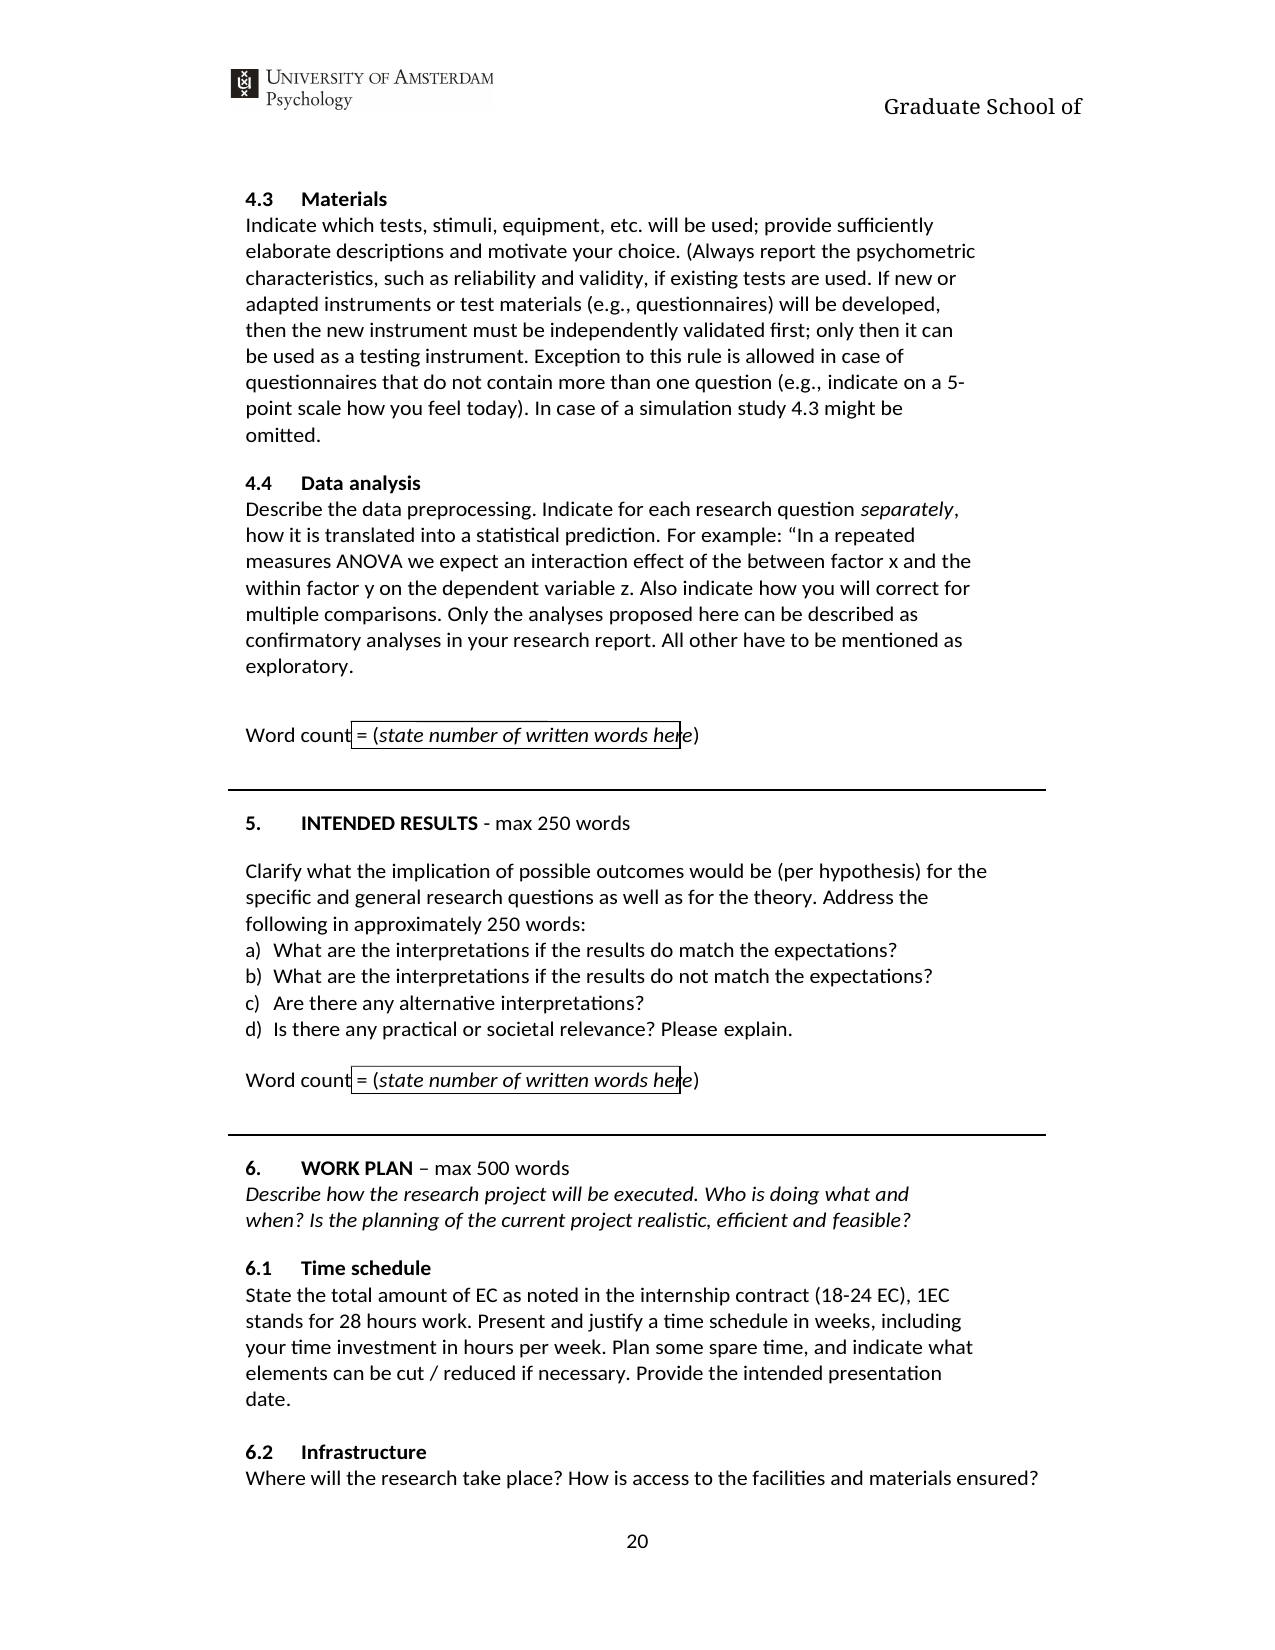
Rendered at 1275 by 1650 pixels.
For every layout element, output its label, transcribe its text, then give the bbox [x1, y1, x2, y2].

text Where will the research take place? How is access to the facilities and materials ensured? [245, 1466, 1125, 1491]
subtitle Data analysis [245, 470, 1125, 496]
picture [230, 69, 493, 110]
text Indicate which tests, stimuli, equipment, etc. will be used; provide sufficiently elaborate descriptions and motivate your choice. (Always report the psychometric characteristics, such as reliability and validity, if existing tests are used. If new or adapted instruments or test materials (e.g., questionnaires) will be developed, then the new instrument must be independently validated first; only then it can be used as a testing instrument. Exception to this rule is allowed in case of questionnaires that do not contain more than one question (e.g., indicate on a 5-point scale how you feel today). In case of a simulation study 4.3 might be omitted. [245, 213, 980, 447]
list WORK PLAN – max 500 words [245, 1155, 1125, 1181]
subtitle Time schedule [245, 1256, 1125, 1281]
text State the total amount of EC as noted in the internship contract (18-24 EC), 1EC stands for 28 hours work. Present and justify a time schedule in weeks, including your time investment in hours per week. Plan some spare time, and indicate what elements can be cut / reduced if necessary. Provide the intended presentation date. [245, 1282, 980, 1412]
text Word count = (state number of written words here) [245, 723, 1125, 748]
list INTENDED RESULTS - max 250 words [245, 811, 1125, 836]
text Clarify what the implication of possible outcomes would be (per hypothesis) for the specific and general research questions as well as for the theory. Address the following in approximately 250 words: [245, 858, 992, 936]
text Word count = (state number of written words here) [245, 1067, 1125, 1093]
subtitle Infrastructure [245, 1439, 1125, 1465]
subtitle Materials [245, 186, 1125, 212]
list Are there any alternative interpretations? [245, 990, 1125, 1015]
list Is there any practical or societal relevance? Please explain. [245, 1016, 1125, 1041]
text Describe how the research project will be executed. Who is doing what and when? Is the planning of the current project realistic, efficient and feasible? [245, 1182, 936, 1233]
list What are the interpretations if the results do match the expectations? [245, 937, 1125, 963]
list What are the interpretations if the results do not match the expectations? [245, 963, 1125, 989]
text Describe the data preprocessing. Indicate for each research question separately, how it is translated into a statistical prediction. For example: “In a repeated measures ANOVA we expect an interaction effect of the between factor x and the within factor y on the dependent variable z. Also indicate how you will correct for multiple comparisons. Only the analyses proposed here can be described as confirmatory analyses in your research report. All other have to be mentioned as exploratory. [245, 496, 977, 679]
